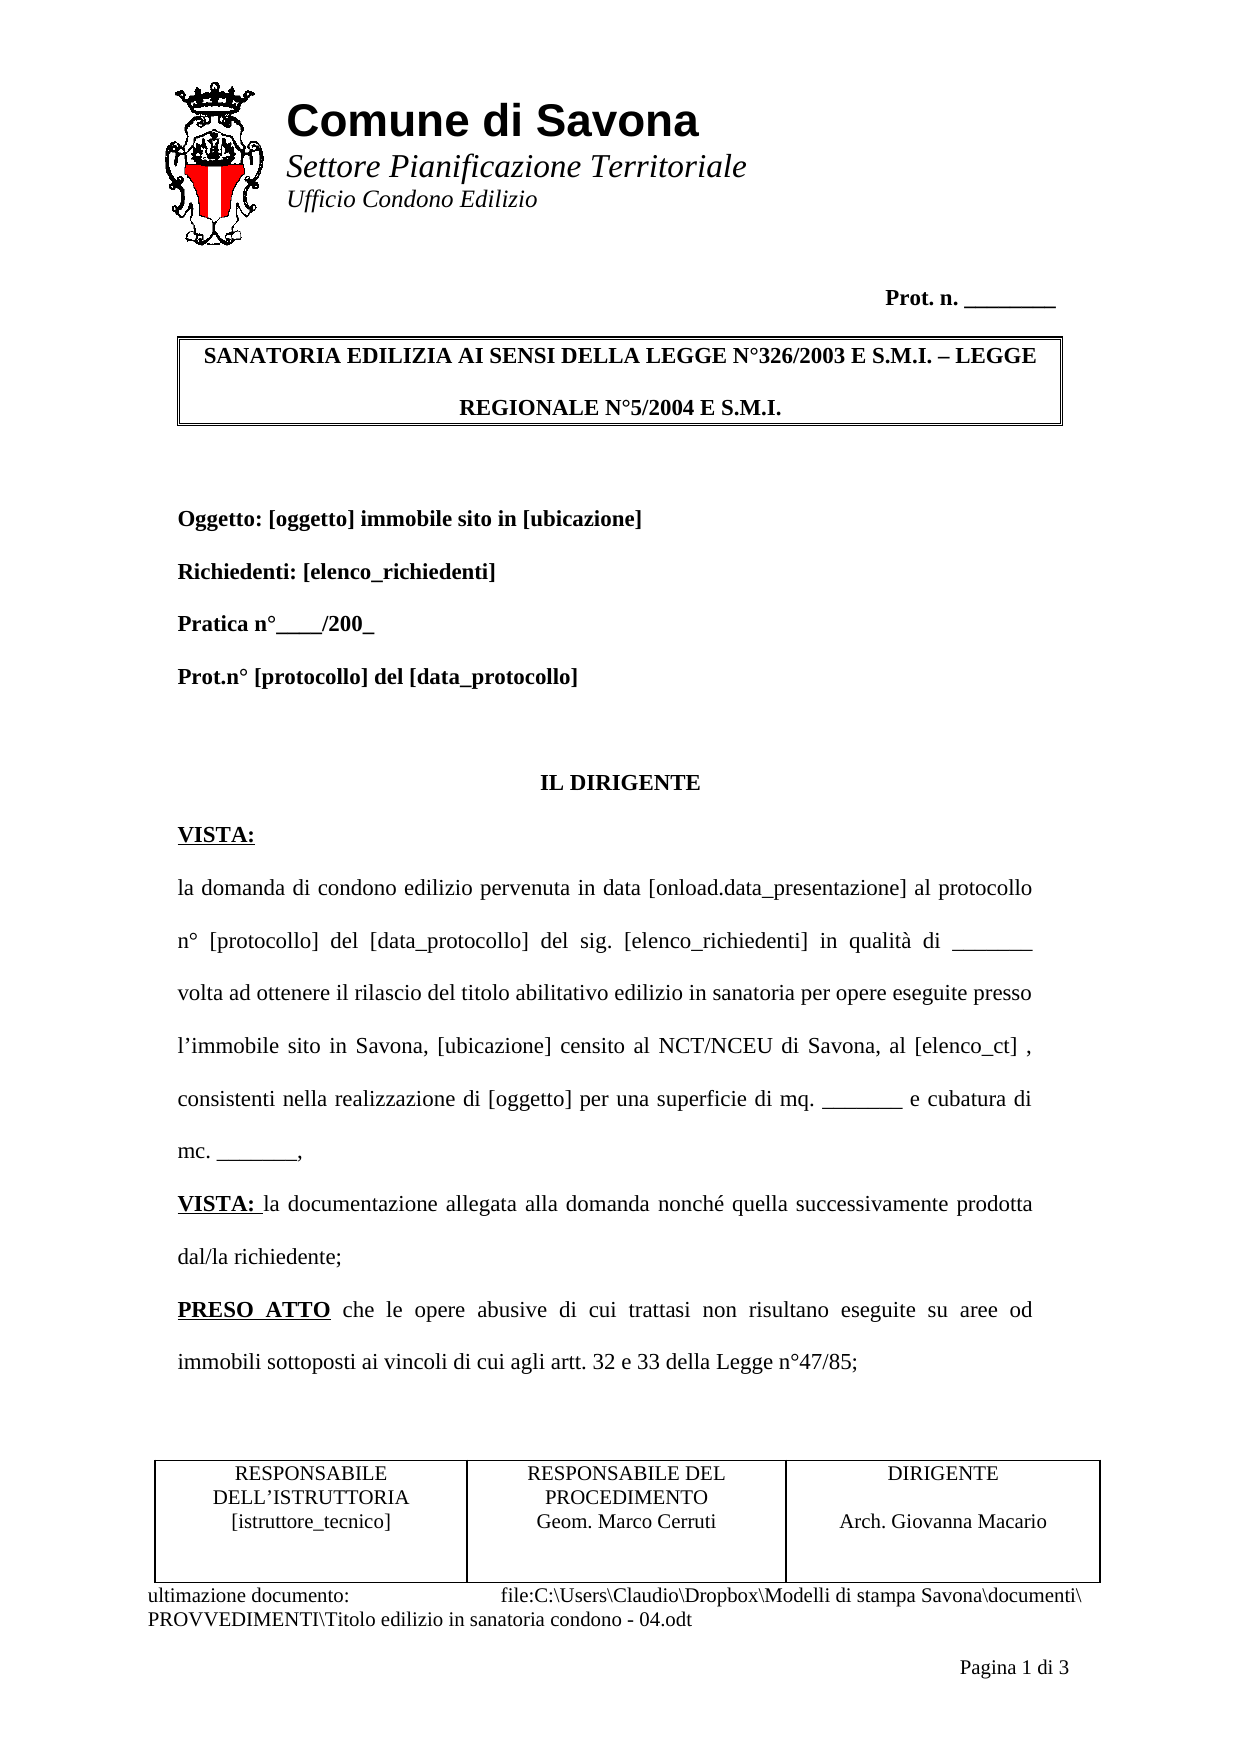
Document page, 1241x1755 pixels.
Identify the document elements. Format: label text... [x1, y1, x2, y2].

text Richiedenti: [elenco_richiedenti] [177, 558, 1063, 584]
text sanatoria edilizia ai sensi della Legge n°326/2003 e s.m.i. – Legge Regionale n°5/2004 e s.m.i. [180, 340, 1060, 423]
text Pratica n°____/200_ [177, 610, 1063, 637]
text Oggetto: [oggetto] immobile sito in [ubicazione] [177, 505, 1063, 531]
text VISTA: [177, 821, 1063, 848]
text PRESO ATTO che le opere abusive di cui trattasi non risultano eseguite su aree od immobili sottoposti ai vincoli di cui agli artt. 32 e 33 della Legge n°47/85; [177, 1296, 1033, 1375]
text la domanda di condono edilizio pervenuta in data [onload.data_presentazione] al protocollo n° [protocollo] del [data_protocollo] del sig. [elenco_richiedenti] in qualità di _______ volta ad ottenere il rilascio del titolo abilitativo edilizio in sanatoria per opere eseguite presso l’immobile sito in Savona, [ubicazione] censito al NCT/NCEU di Savona, al [elenco_ct] , consistenti nella realizzazione di [oggetto] per una superficie di mq. _______ e cubatura di mc. _______, [177, 874, 1033, 1164]
text IL DIRIGENTE [177, 768, 1063, 795]
text Prot.n° [protocollo] del [data_protocollo] [177, 663, 1063, 689]
subtitle Prot. n. ________ [841, 284, 1063, 310]
text VISTA: la documentazione allegata alla domanda nonché quella successivamente prodotta dal/la richiedente; [177, 1190, 1033, 1269]
